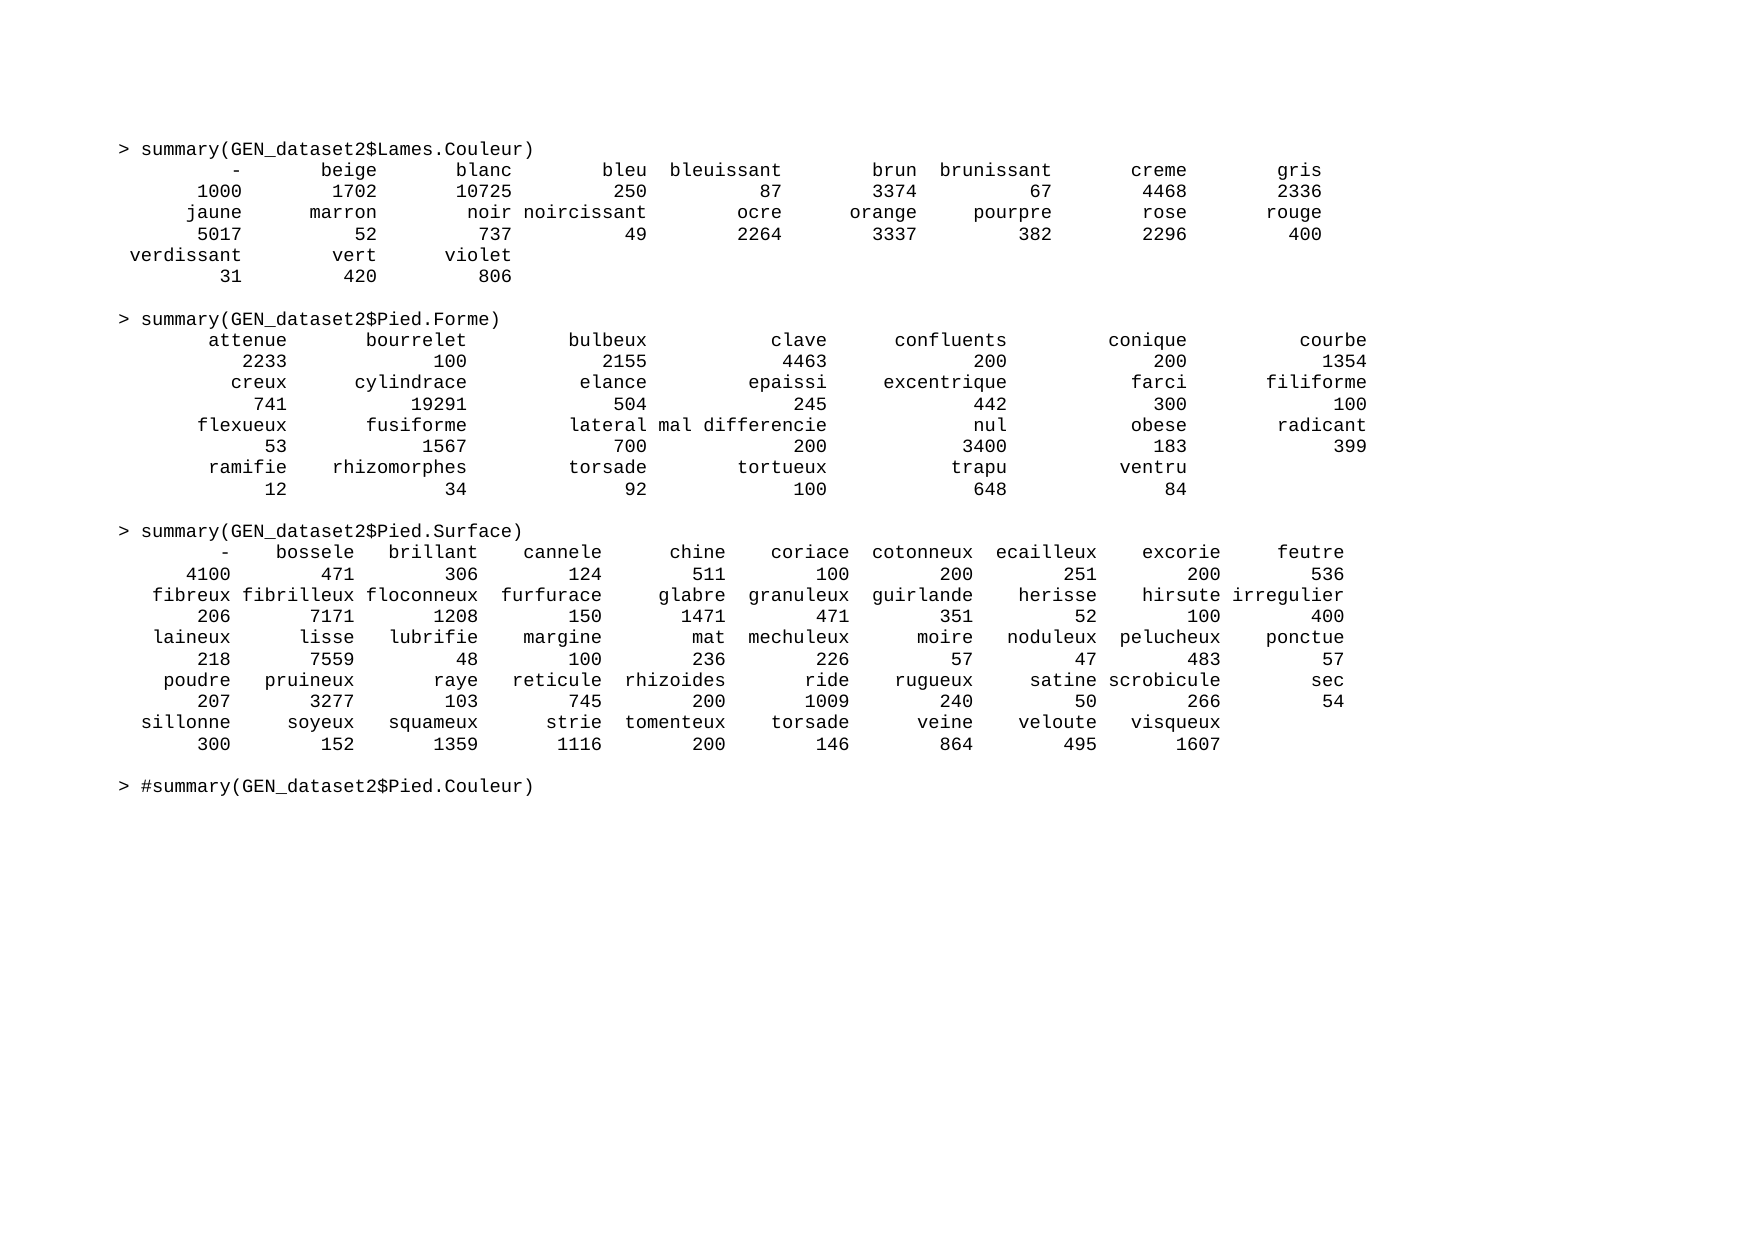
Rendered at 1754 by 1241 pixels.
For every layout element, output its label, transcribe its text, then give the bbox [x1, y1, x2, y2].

text fibreux fibrilleux floconneux furfurace glabre granuleux guirlande herisse hirsute irregulier [118, 586, 1636, 607]
text - beige blanc bleu bleuissant brun brunissant creme gris [118, 161, 1636, 182]
text poudre pruineux raye reticule rhizoides ride rugueux satine scrobicule sec [118, 671, 1636, 692]
text 206 7171 1208 150 1471 471 351 52 100 400 [118, 607, 1636, 628]
text laineux lisse lubrifie margine mat mechuleux moire noduleux pelucheux ponctue [118, 628, 1636, 649]
text > summary(GEN_dataset2$Pied.Forme) [118, 309, 1636, 331]
text - bossele brillant cannele chine coriace cotonneux ecailleux excorie feutre [118, 543, 1636, 564]
text > summary(GEN_dataset2$Lames.Couleur) [118, 139, 1636, 161]
text ramifie rhizomorphes torsade tortueux trapu ventru [118, 458, 1636, 479]
text attenue bourrelet bulbeux clave confluents conique courbe [118, 331, 1636, 352]
text jaune marron noir noircissant ocre orange pourpre rose rouge [118, 203, 1636, 224]
text 741 19291 504 245 442 300 100 [118, 394, 1636, 416]
text verdissant vert violet [118, 246, 1636, 267]
text flexueux fusiforme lateral mal differencie nul obese radicant [118, 416, 1636, 437]
text 5017 52 737 49 2264 3337 382 2296 400 [118, 224, 1636, 246]
text 1000 1702 10725 250 87 3374 67 4468 2336 [118, 182, 1636, 203]
text > #summary(GEN_dataset2$Pied.Couleur) [118, 777, 1636, 798]
text 207 3277 103 745 200 1009 240 50 266 54 [118, 692, 1636, 713]
text 12 34 92 100 648 84 [118, 479, 1636, 501]
text 4100 471 306 124 511 100 200 251 200 536 [118, 564, 1636, 586]
text creux cylindrace elance epaissi excentrique farci filiforme [118, 373, 1636, 394]
text sillonne soyeux squameux strie tomenteux torsade veine veloute visqueux [118, 713, 1636, 734]
text 31 420 806 [118, 267, 1636, 288]
text 300 152 1359 1116 200 146 864 495 1607 [118, 734, 1636, 756]
text 2233 100 2155 4463 200 200 1354 [118, 352, 1636, 373]
text > summary(GEN_dataset2$Pied.Surface) [118, 522, 1636, 543]
text 218 7559 48 100 236 226 57 47 483 57 [118, 649, 1636, 671]
text 53 1567 700 200 3400 183 399 [118, 437, 1636, 458]
